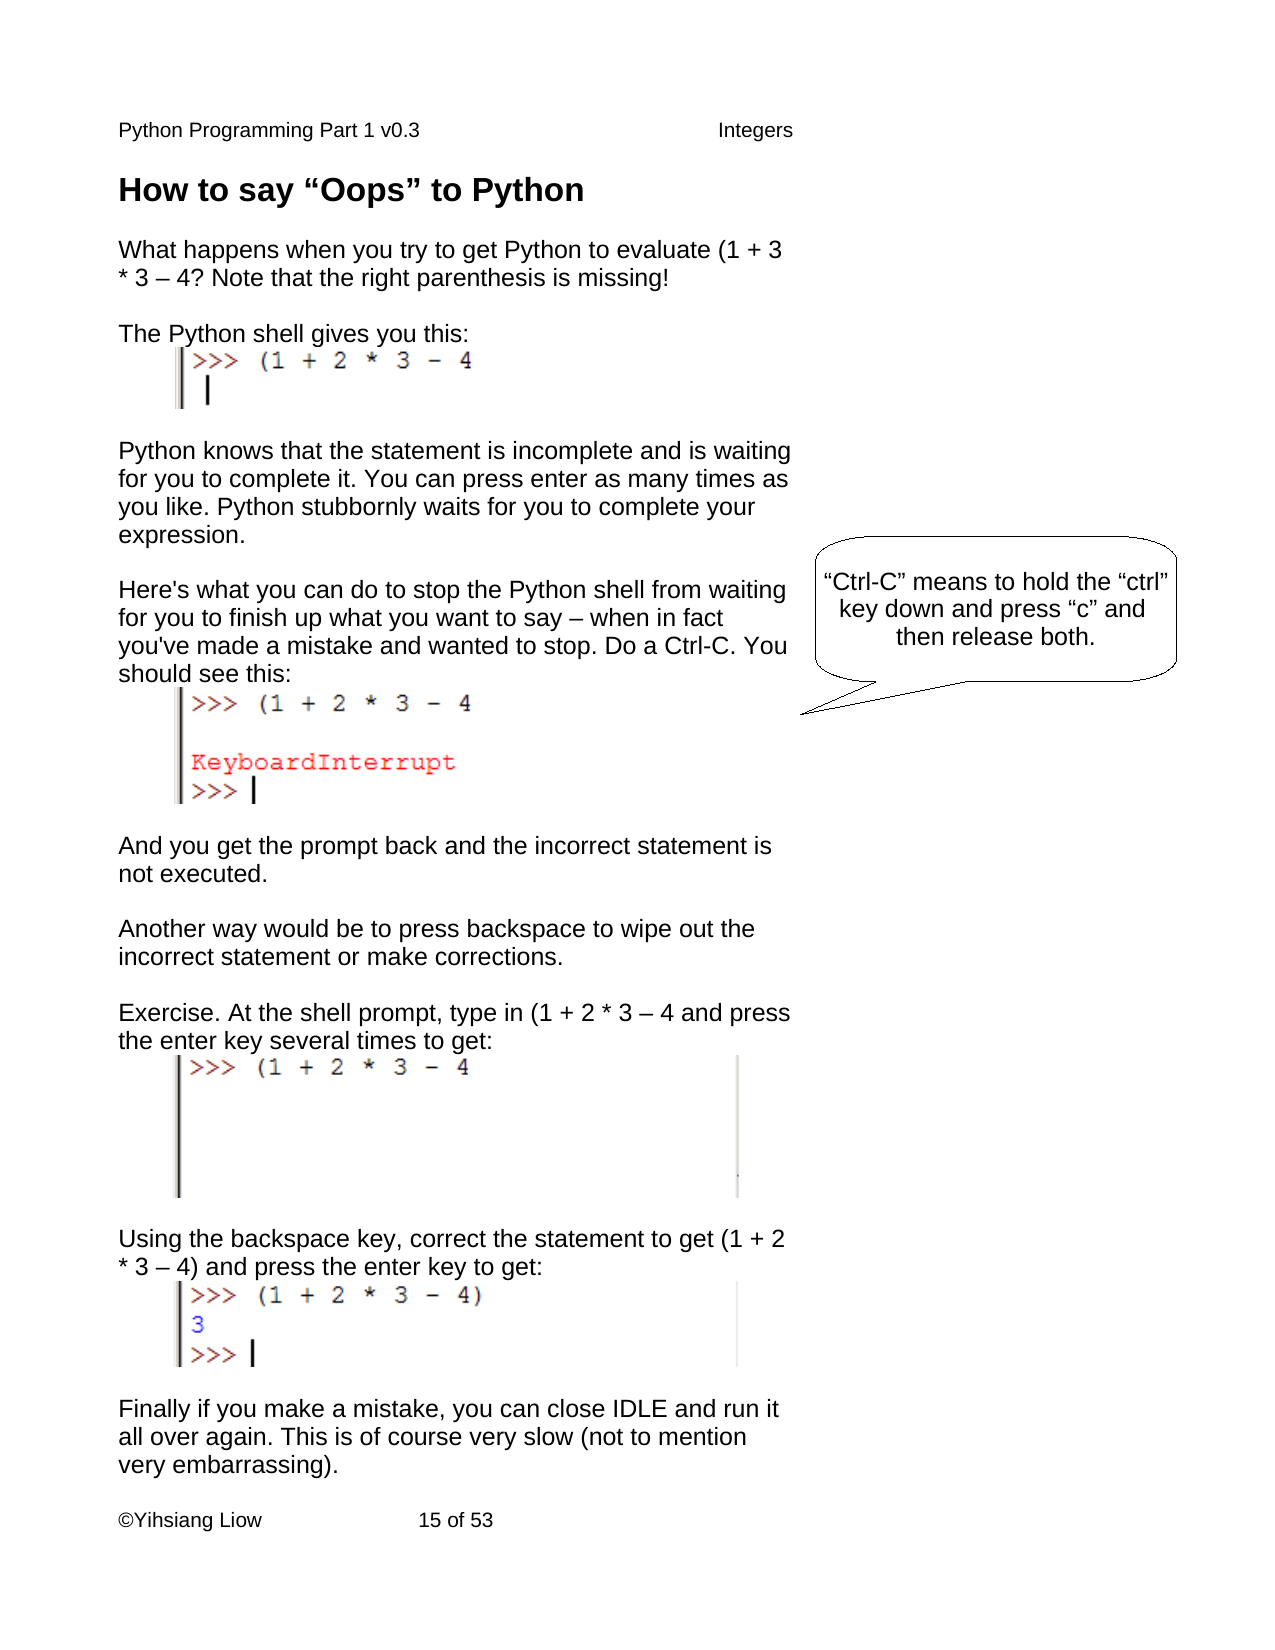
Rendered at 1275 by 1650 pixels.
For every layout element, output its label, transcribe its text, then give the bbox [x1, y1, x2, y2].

text And you get the prompt back and the incorrect statement is not executed. [118, 832, 793, 887]
text The Python shell gives you this: [118, 320, 793, 348]
text Another way would be to press backspace to wipe out the incorrect statement or make corrections. [118, 915, 793, 971]
text Here's what you can do to stop the Python shell from waiting for you to finish up what you want to say – when in fact you've made a mistake and wanted to stop. Do a Ctrl-C. You should see this: [118, 576, 793, 688]
text What happens when you try to get Python to evaluate (1 + 3 * 3 – 4? Note that the right parenthesis is missing! [118, 236, 793, 292]
text Exercise. At the shell prompt, type in (1 + 2 * 3 – 4 and press the enter key several times to get: [118, 999, 793, 1055]
text How to say “Oops” to Python [118, 171, 793, 208]
text Finally if you make a mistake, you can close IDLE and run it all over again. This is of course very slow (not to mention very embarrassing). [118, 1395, 793, 1478]
text Python knows that the statement is incomplete and is waiting for you to complete it. You can press enter as many times as you like. Python stubbornly waits for you to complete your expression. [118, 437, 793, 548]
text Using the backspace key, correct the statement to get (1 + 2 * 3 – 4) and press the enter key to get: [118, 1225, 793, 1281]
